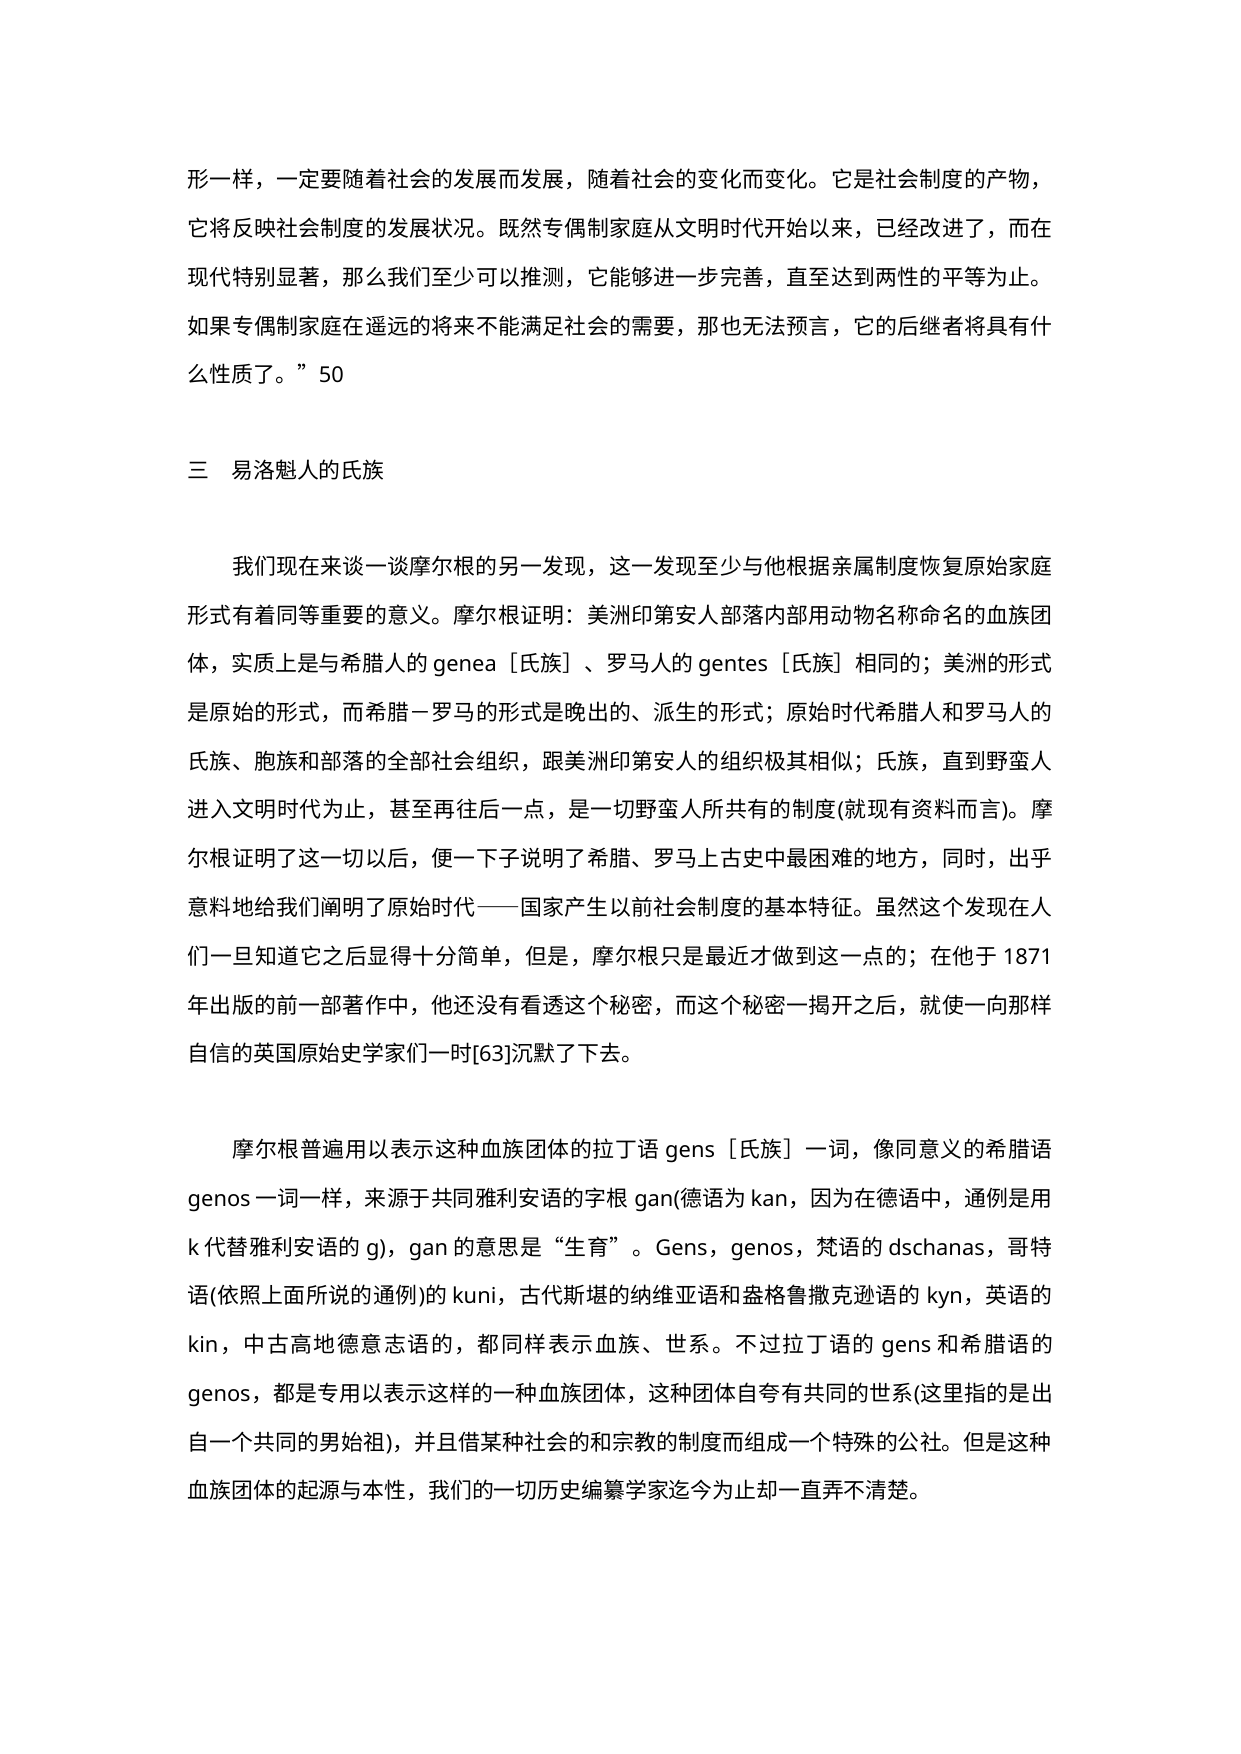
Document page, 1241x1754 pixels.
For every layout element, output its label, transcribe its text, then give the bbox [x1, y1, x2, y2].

text 形一样，一定要随着社会的发展而发展，随着社会的变化而变化。它是社会制度的产物，它将反映社会制度的发展状况。既然专偶制家庭从文明时代开始以来，已经改进了，而在现代特别显著，那么我们至少可以推测，它能够进一步完善，直至达到两性的平等为止。如果专偶制家庭在遥远的将来不能满足社会的需要，那也无法预言，它的后继者将具有什么性质了。”50 [187, 162, 1053, 389]
text 我们现在来谈一谈摩尔根的另一发现，这一发现至少与他根据亲属制度恢复原始家庭形式有着同等重要的意义。摩尔根证明：美洲印第安人部落内部用动物名称命名的血族团体，实质上是与希腊人的genea［氏族］、罗马人的gentes［氏族］相同的；美洲的形式是原始的形式，而希腊－罗马的形式是晚出的、派生的形式；原始时代希腊人和罗马人的氏族、胞族和部落的全部社会组织，跟美洲印第安人的组织极其相似；氏族，直到野蛮人进入文明时代为止，甚至再往后一点，是一切野蛮人所共有的制度(就现有资料而言)。摩尔根证明了这一切以后，便一下子说明了希腊、罗马上古史中最困难的地方，同时，出乎意料地给我们阐明了原始时代——国家产生以前社会制度的基本特征。虽然这个发现在人们一旦知道它之后显得十分简单，但是，摩尔根只是最近才做到这一点的；在他于1871年出版的前一部著作中，他还没有看透这个秘密，而这个秘密一揭开之后，就使一向那样自信的英国原始史学家们一时[63]沉默了下去。 [187, 548, 1053, 1068]
text 摩尔根普遍用以表示这种血族团体的拉丁语gens［氏族］一词，像同意义的希腊语genos一词一样，来源于共同雅利安语的字根gan(德语为kan，因为在德语中，通例是用k代替雅利安语的g)，gan的意思是“生育”。Gens，genos，梵语的dschanas，哥特语(依照上面所说的通例)的kuni，古代斯堪的纳维亚语和盎格鲁撒克逊语的kyn，英语的kin，中古高地德意志语的，都同样表示血族、世系。不过拉丁语的gens和希腊语的genos，都是专用以表示这样的一种血族团体，这种团体自夸有共同的世系(这里指的是出自一个共同的男始祖)，并且借某种社会的和宗教的制度而组成一个特殊的公社。但是这种血族团体的起源与本性，我们的一切历史编纂学家迄今为止却一直弄不清楚。 [187, 1132, 1053, 1505]
text 三 易洛魁人的氏族 [187, 453, 1053, 485]
